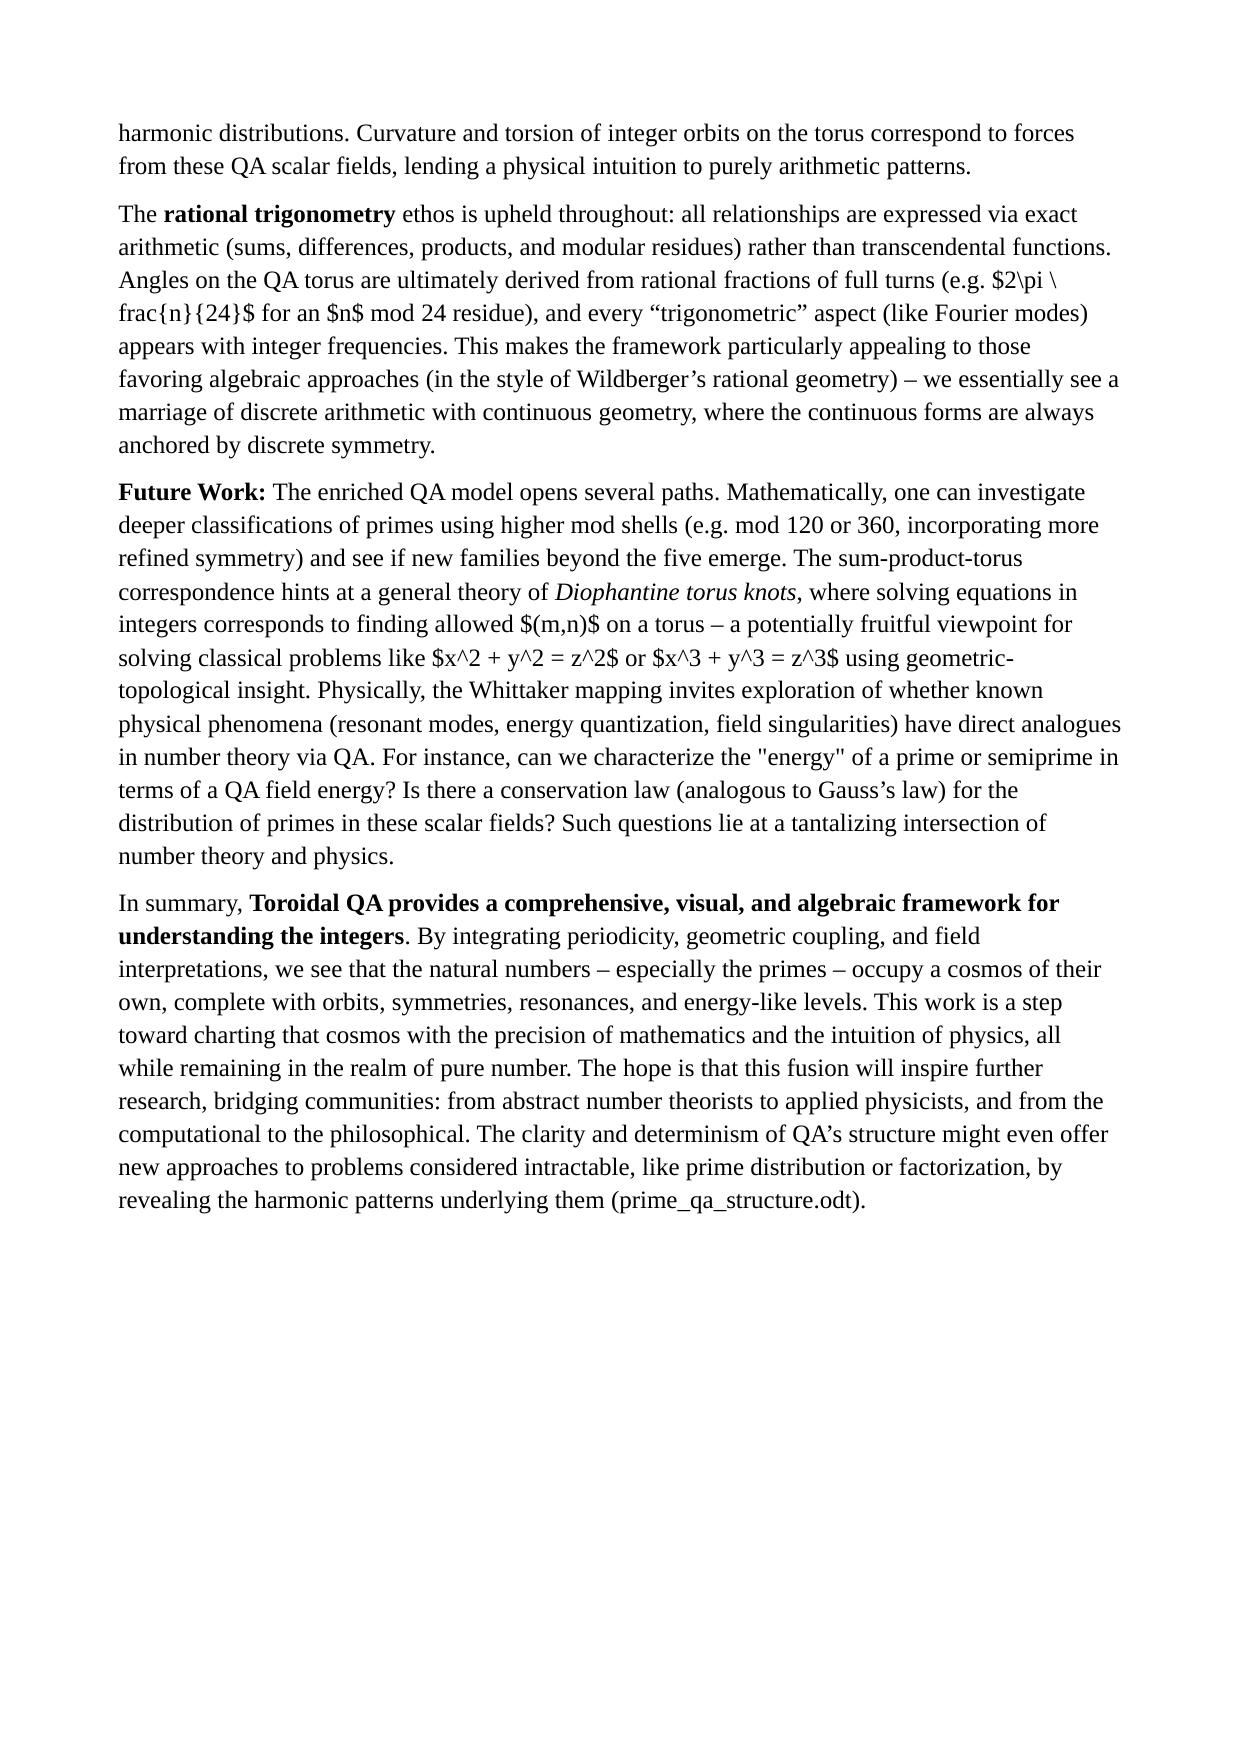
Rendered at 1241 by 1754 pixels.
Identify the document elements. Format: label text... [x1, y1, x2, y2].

text harmonic distributions. Curvature and torsion of integer orbits on the torus correspond to forces from these QA scalar fields, lending a physical intuition to purely arithmetic patterns. [118, 118, 1122, 180]
text The rational trigonometry ethos is upheld throughout: all relationships are expressed via exact arithmetic (sums, differences, products, and modular residues) rather than transcendental functions. Angles on the QA torus are ultimately derived from rational fractions of full turns (e.g. $2\pi \frac{n}{24}$ for an $n$ mod 24 residue), and every “trigonometric” aspect (like Fourier modes) appears with integer frequencies. This makes the framework particularly appealing to those favoring algebraic approaches (in the style of Wildberger’s rational geometry) – we essentially see a marriage of discrete arithmetic with continuous geometry, where the continuous forms are always anchored by discrete symmetry. [118, 199, 1122, 459]
text Future Work: The enriched QA model opens several paths. Mathematically, one can investigate deeper classifications of primes using higher mod shells (e.g. mod 120 or 360, incorporating more refined symmetry) and see if new families beyond the five emerge. The sum-product-torus correspondence hints at a general theory of Diophantine torus knots, where solving equations in integers corresponds to finding allowed $(m,n)$ on a torus – a potentially fruitful viewpoint for solving classical problems like $x^2 + y^2 = z^2$ or $x^3 + y^3 = z^3$ using geometric-topological insight. Physically, the Whittaker mapping invites exploration of whether known physical phenomena (resonant modes, energy quantization, field singularities) have direct analogues in number theory via QA. For instance, can we characterize the "energy" of a prime or semiprime in terms of a QA field energy? Is there a conservation law (analogous to Gauss’s law) for the distribution of primes in these scalar fields? Such questions lie at a tantalizing intersection of number theory and physics. [118, 477, 1122, 869]
text In summary, Toroidal QA provides a comprehensive, visual, and algebraic framework for understanding the integers. By integrating periodicity, geometric coupling, and field interpretations, we see that the natural numbers – especially the primes – occupy a cosmos of their own, complete with orbits, symmetries, resonances, and energy-like levels. This work is a step toward charting that cosmos with the precision of mathematics and the intuition of physics, all while remaining in the realm of pure number. The hope is that this fusion will inspire further research, bridging communities: from abstract number theorists to applied physicists, and from the computational to the philosophical. The clarity and determinism of QA’s structure might even offer new approaches to problems considered intractable, like prime distribution or factorization, by revealing the harmonic patterns underlying them (prime_qa_structure.odt). [118, 888, 1122, 1214]
